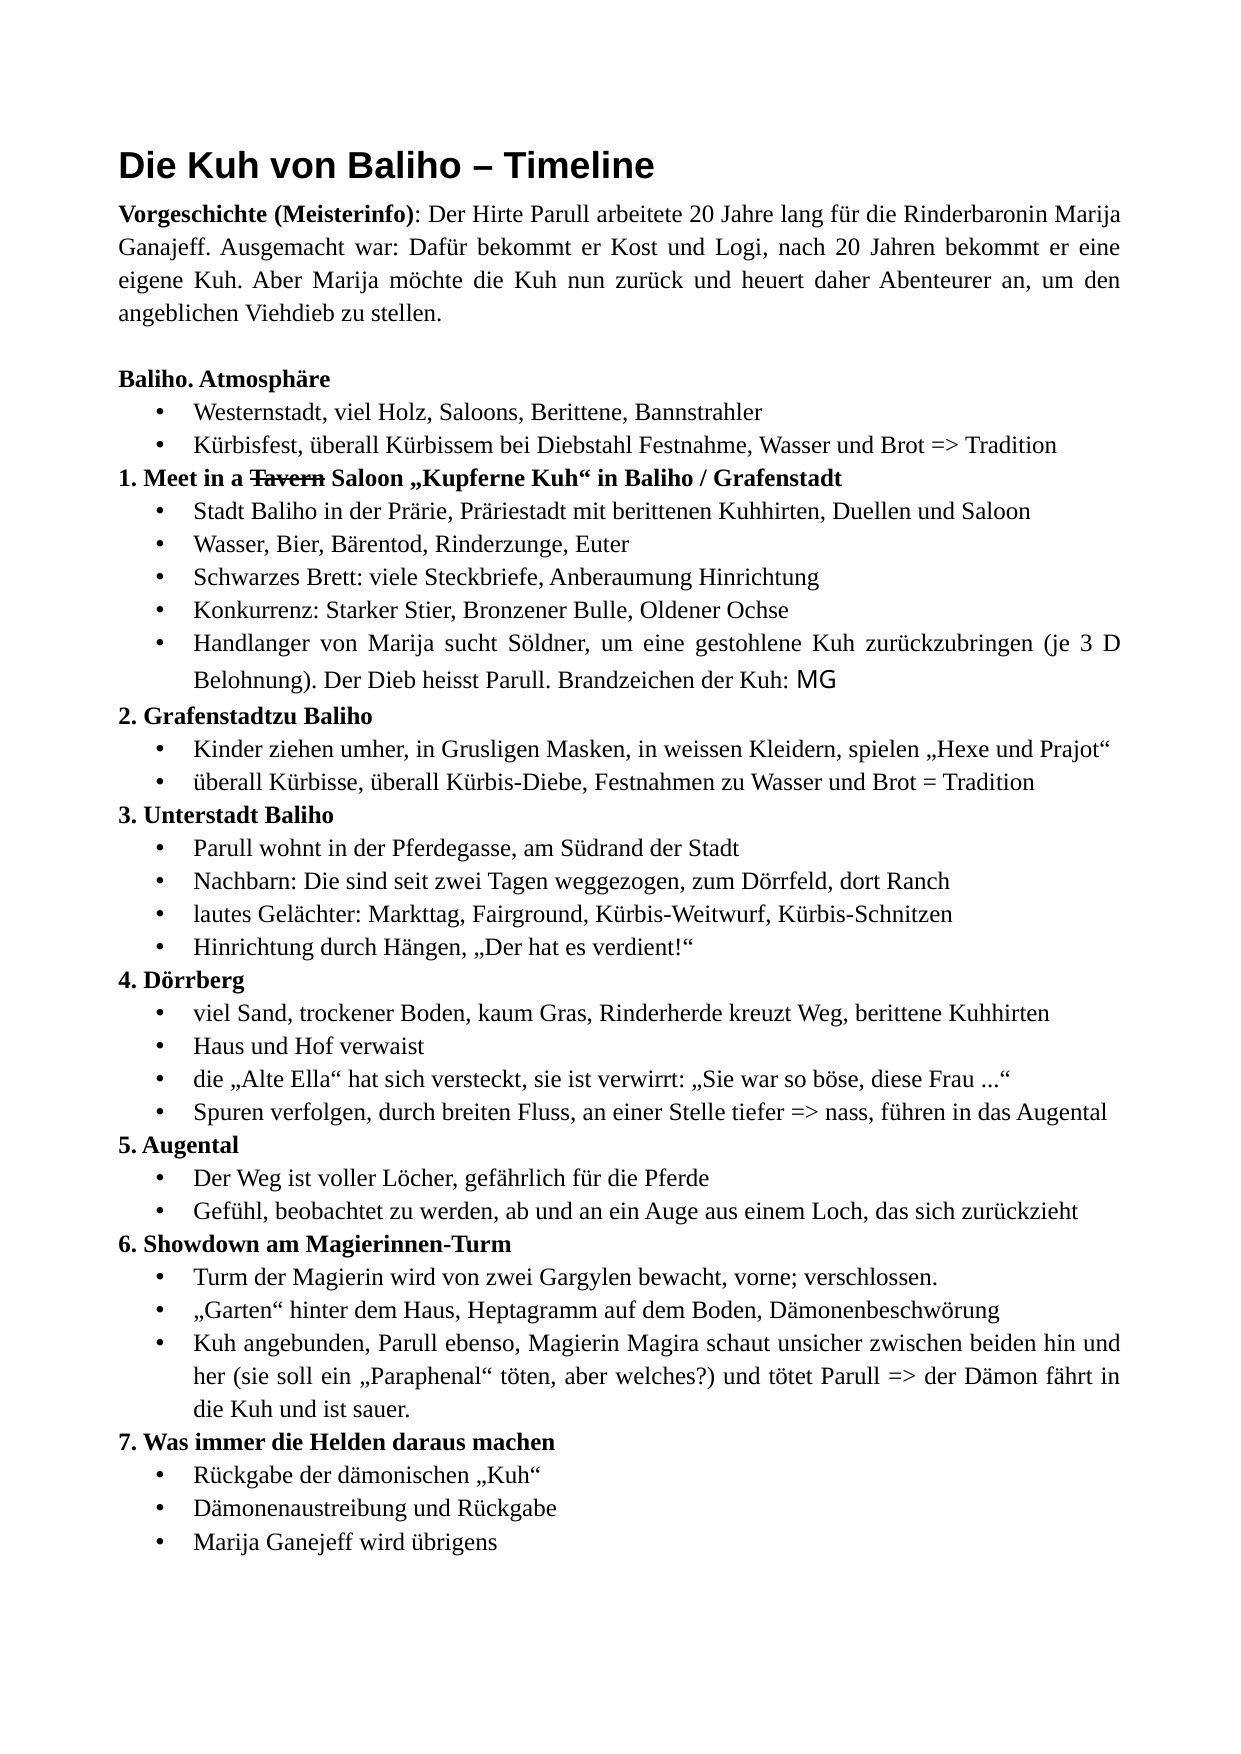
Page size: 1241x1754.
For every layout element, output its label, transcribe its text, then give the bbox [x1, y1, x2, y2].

subtitle Die Kuh von Baliho – Timeline [118, 143, 1122, 186]
text Vorgeschichte (Meisterinfo): Der Hirte Parull arbeitete 20 Jahre lang für die Rinderbaronin Marija Ganajeff. Ausgemacht war: Dafür bekommt er Kost und Logi, nach 20 Jahren bekommt er eine eigene Kuh. Aber Marija möchte die Kuh nun zurück und heuert daher Abenteurer an, um den angeblichen Viehdieb zu stellen. [118, 199, 1122, 327]
list Spuren verfolgen, durch breiten Fluss, an einer Stelle tiefer => nass, führen in das Augental [156, 1097, 1122, 1126]
list Turm der Magierin wird von zwei Gargylen bewacht, vorne; verschlossen. [156, 1262, 1122, 1291]
list Schwarzes Brett: viele Steckbriefe, Anberaumung Hinrichtung [156, 562, 1122, 591]
text 6. Showdown am Magierinnen-Turm [118, 1229, 1122, 1258]
list Konkurrenz: Starker Stier, Bronzener Bulle, Oldener Ochse [156, 595, 1122, 624]
list Hinrichtung durch Hängen, „Der hat es verdient!“ [156, 932, 1122, 961]
list Kuh angebunden, Parull ebenso, Magierin Magira schaut unsicher zwischen beiden hin und her (sie soll ein „Paraphenal“ töten, aber welches?) und tötet Parull => der Dämon fährt in die Kuh und ist sauer. [156, 1328, 1122, 1423]
list Dämonenaustreibung und Rückgabe [156, 1493, 1122, 1522]
list viel Sand, trockener Boden, kaum Gras, Rinderherde kreuzt Weg, berittene Kuhhirten [156, 998, 1122, 1027]
text 4. Dörrberg [118, 965, 1122, 994]
list Westernstadt, viel Holz, Saloons, Berittene, Bannstrahler [156, 397, 1122, 426]
list „Garten“ hinter dem Haus, Heptagramm auf dem Boden, Dämonenbeschwörung [156, 1295, 1122, 1324]
list Gefühl, beobachtet zu werden, ab und an ein Auge aus einem Loch, das sich zurückzieht [156, 1196, 1122, 1225]
list Handlanger von Marija sucht Söldner, um eine gestohlene Kuh zurückzubringen (je 3 D Belohnung). Der Dieb heisst Parull. Brandzeichen der Kuh: MG [156, 628, 1122, 696]
list Wasser, Bier, Bärentod, Rinderzunge, Euter [156, 529, 1122, 558]
text 5. Augental [118, 1130, 1122, 1159]
list Parull wohnt in der Pferdegasse, am Südrand der Stadt [156, 833, 1122, 862]
text Baliho. Atmosphäre [118, 364, 1122, 393]
list Stadt Baliho in der Prärie, Präriestadt mit berittenen Kuhhirten, Duellen und Saloon [156, 496, 1122, 525]
text 3. Unterstadt Baliho [118, 800, 1122, 829]
list Der Weg ist voller Löcher, gefährlich für die Pferde [156, 1163, 1122, 1192]
text 2. Grafenstadtzu Baliho [118, 701, 1122, 730]
list Rückgabe der dämonischen „Kuh“ [156, 1461, 1122, 1489]
list Nachbarn: Die sind seit zwei Tagen weggezogen, zum Dörrfeld, dort Ranch [156, 866, 1122, 895]
text 1. Meet in a Tavern Saloon „Kupferne Kuh“ in Baliho / Grafenstadt [118, 463, 1122, 492]
list lautes Gelächter: Markttag, Fairground, Kürbis-Weitwurf, Kürbis-Schnitzen [156, 899, 1122, 928]
list Kinder ziehen umher, in Grusligen Masken, in weissen Kleidern, spielen „Hexe und Prajot“ [156, 734, 1122, 763]
list Kürbisfest, überall Kürbissem bei Diebstahl Festnahme, Wasser und Brot => Tradition [156, 430, 1122, 459]
list überall Kürbisse, überall Kürbis-Diebe, Festnahmen zu Wasser und Brot = Tradition [156, 767, 1122, 796]
list Marija Ganejeff wird übrigens [156, 1527, 1122, 1555]
list die „Alte Ella“ hat sich versteckt, sie ist verwirrt: „Sie war so böse, diese Frau ...“ [156, 1064, 1122, 1093]
text 7. Was immer die Helden daraus machen [118, 1427, 1122, 1456]
list Haus und Hof verwaist [156, 1031, 1122, 1060]
